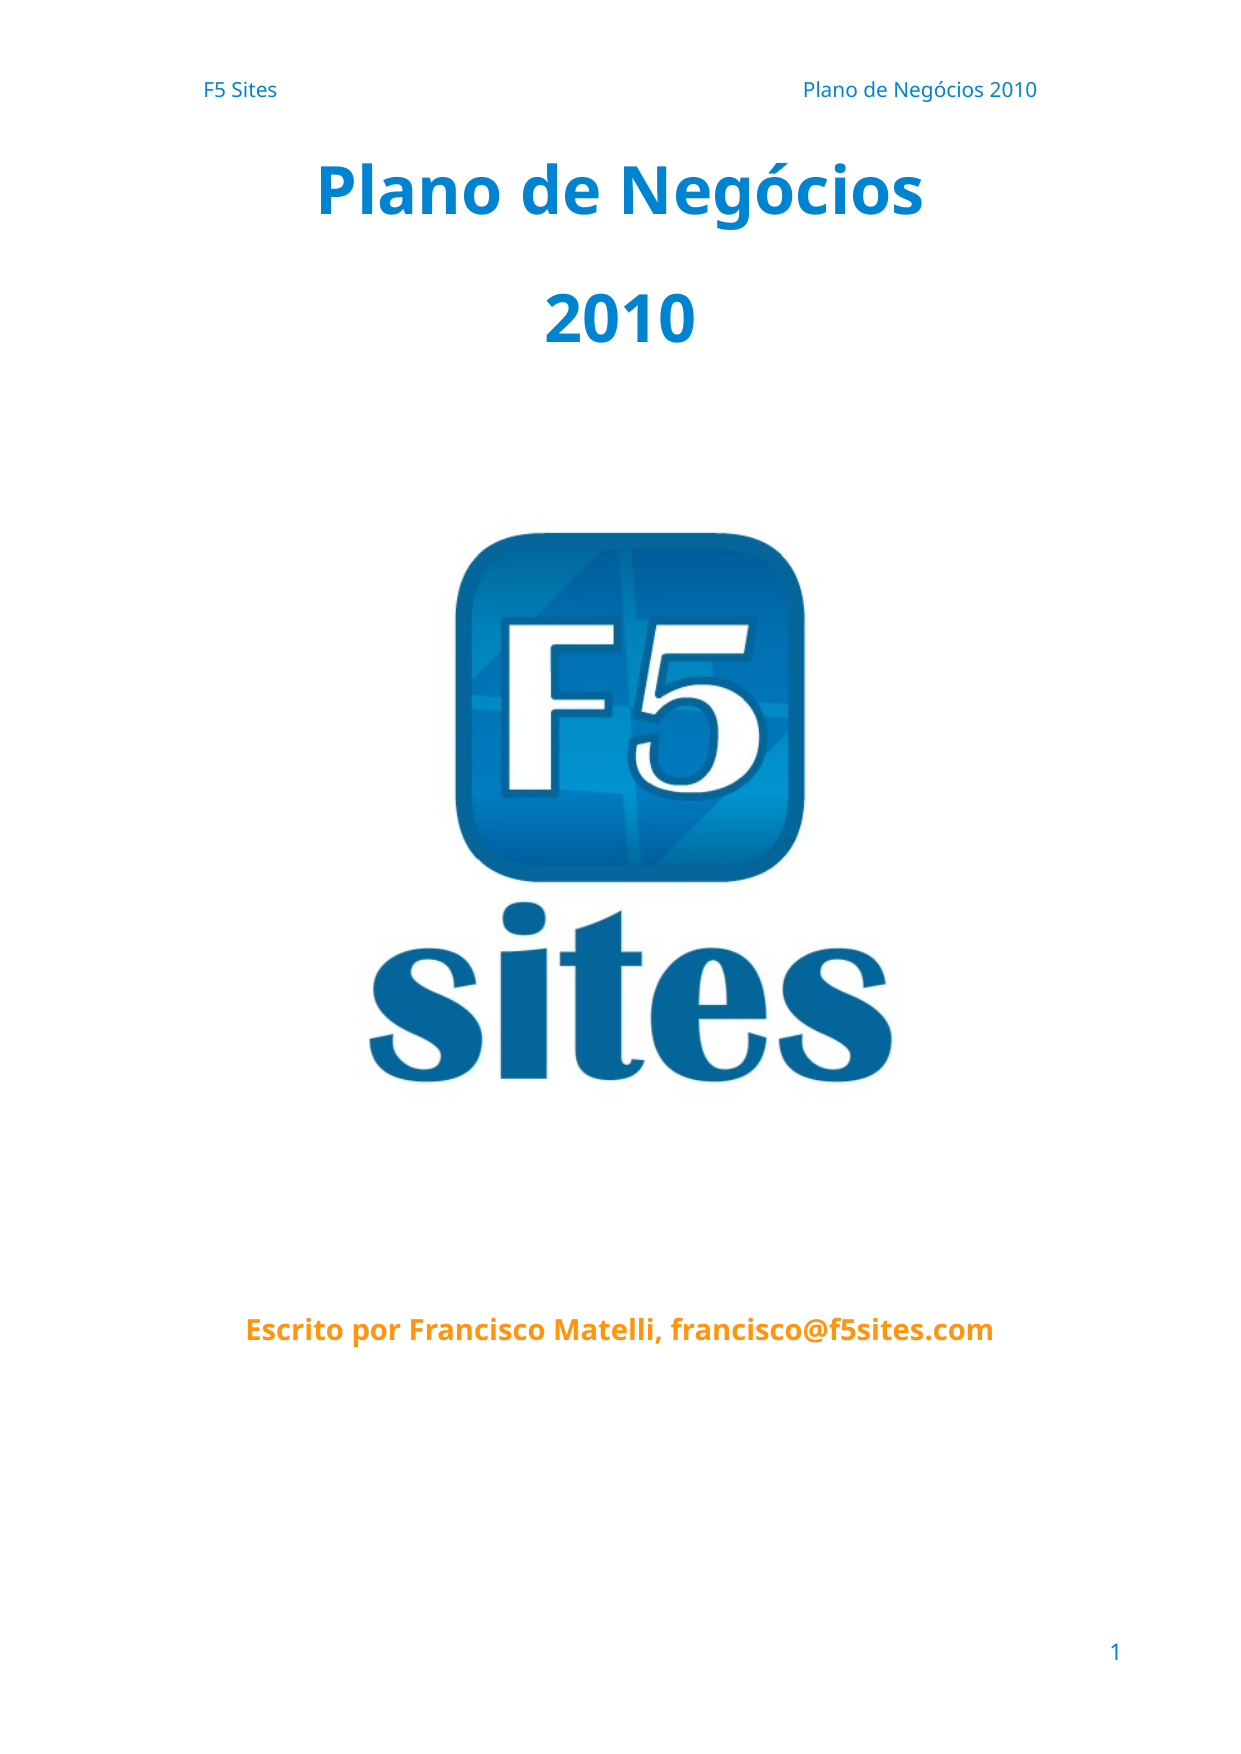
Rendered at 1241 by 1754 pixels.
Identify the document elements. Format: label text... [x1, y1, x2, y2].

subtitle Escrito por Francisco Matelli, francisco@f5sites.com [118, 1309, 1122, 1349]
subtitle 2010 [118, 271, 1122, 362]
subtitle Plano de Negócios [118, 143, 1122, 234]
